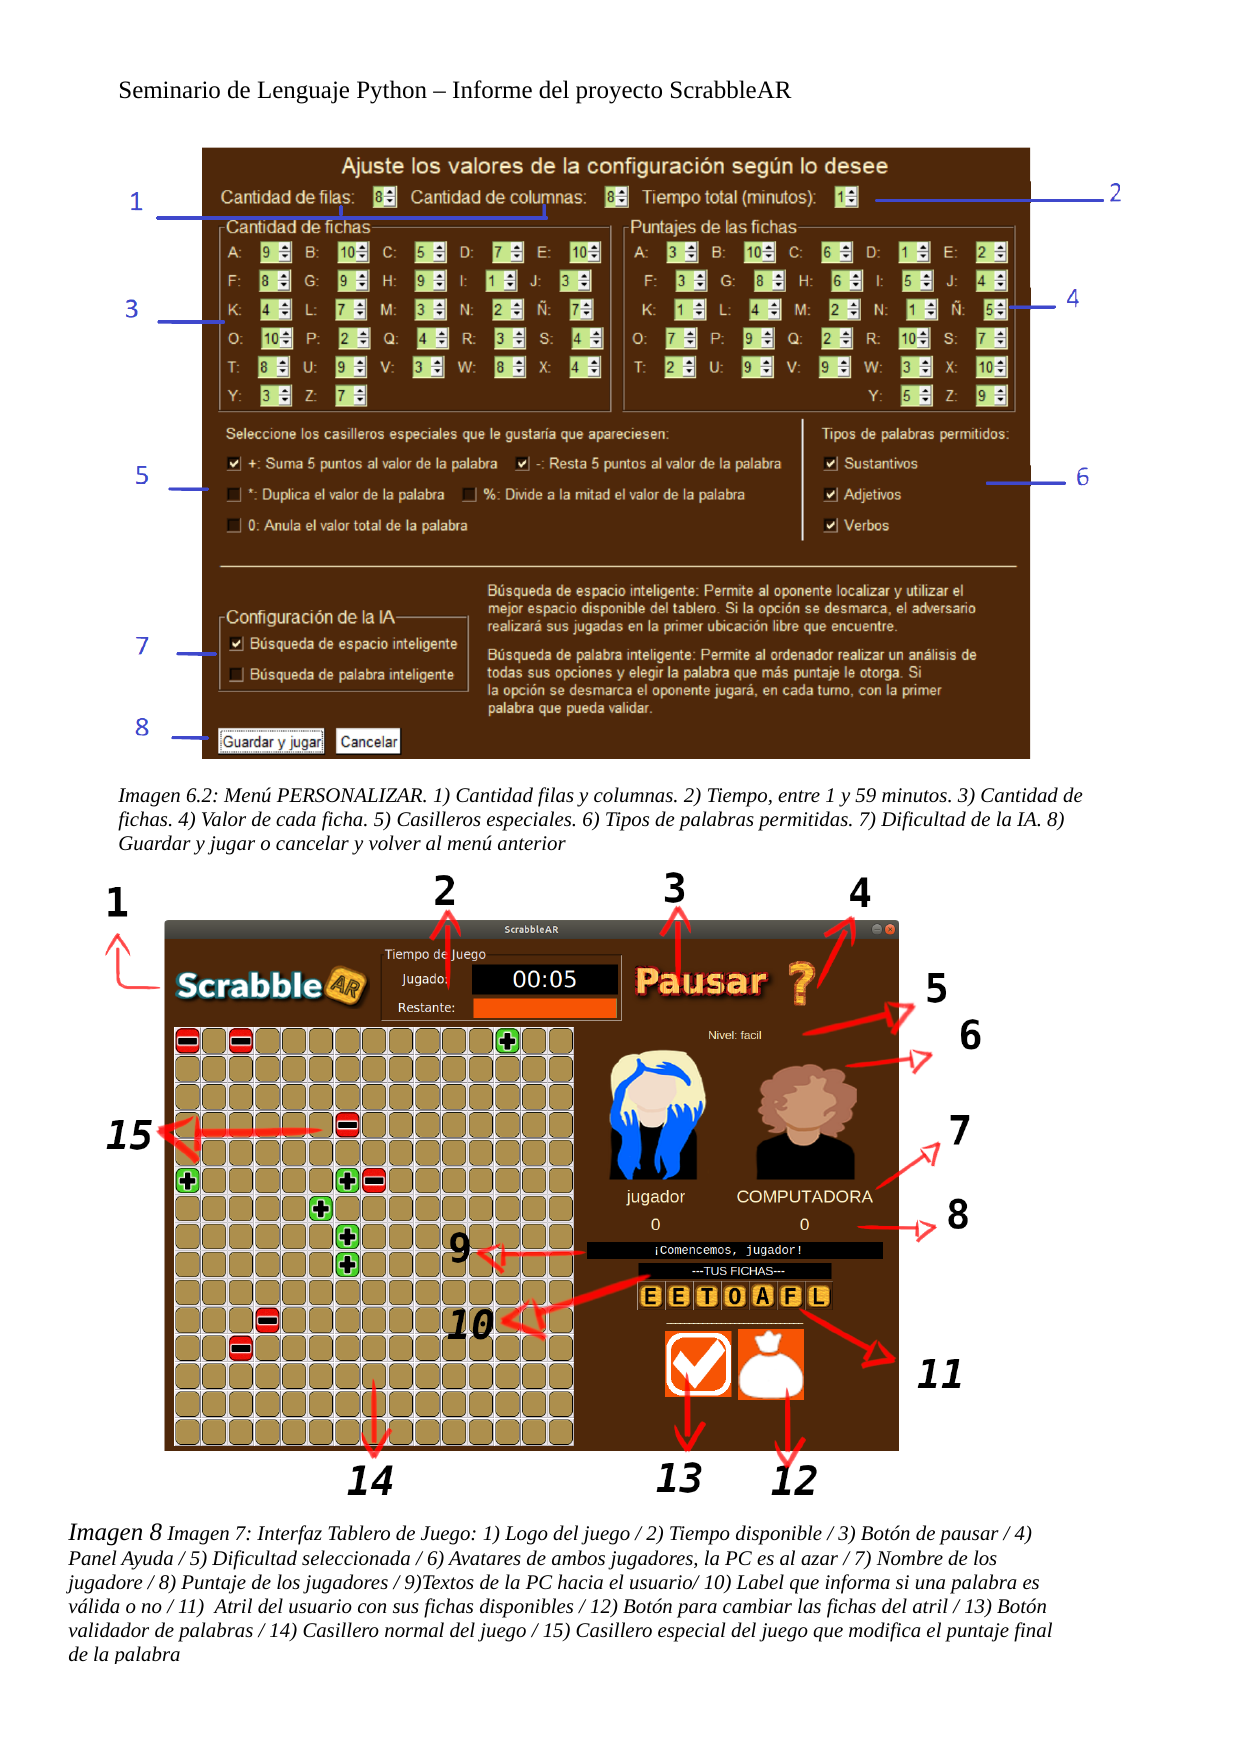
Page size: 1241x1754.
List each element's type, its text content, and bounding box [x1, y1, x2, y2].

text Imagen 8 Imagen 7: Interfaz Tablero de Juego: 1) Logo del juego / 2) Tiempo disponible / 3) Botón de pausar / 4) Panel Ayuda / 5) Dificultad seleccionada / 6) Avatares de ambos jugadores, la PC es al azar / 7) Nombre de los jugadore / 8) Puntaje de los jugadores / 9)Textos de la PC hacia el usuario/ 10) Label que informa si una palabra es válida o no / 11) Atril del usuario con sus fichas disponibles / 12) Botón para cambiar las fichas del atril / 13) Botón validador de palabras / 14) Casillero normal del juego / 15) Casillero especial del juego que modifica el puntaje final de la palabra [68, 1517, 1071, 1664]
text Imagen 6.2: Menú PERSONALIZAR. 1) Cantidad filas y columnas. 2) Tiempo, entre 1 y 59 minutos. 3) Cantidad de fichas. 4) Valor de cada ficha. 5) Casilleros especiales. 6) Tipos de palabras permitidas. 7) Dificultad de la IA. 8) Guardar y jugar o cancelar y volver al menú anterior [118, 783, 1122, 855]
